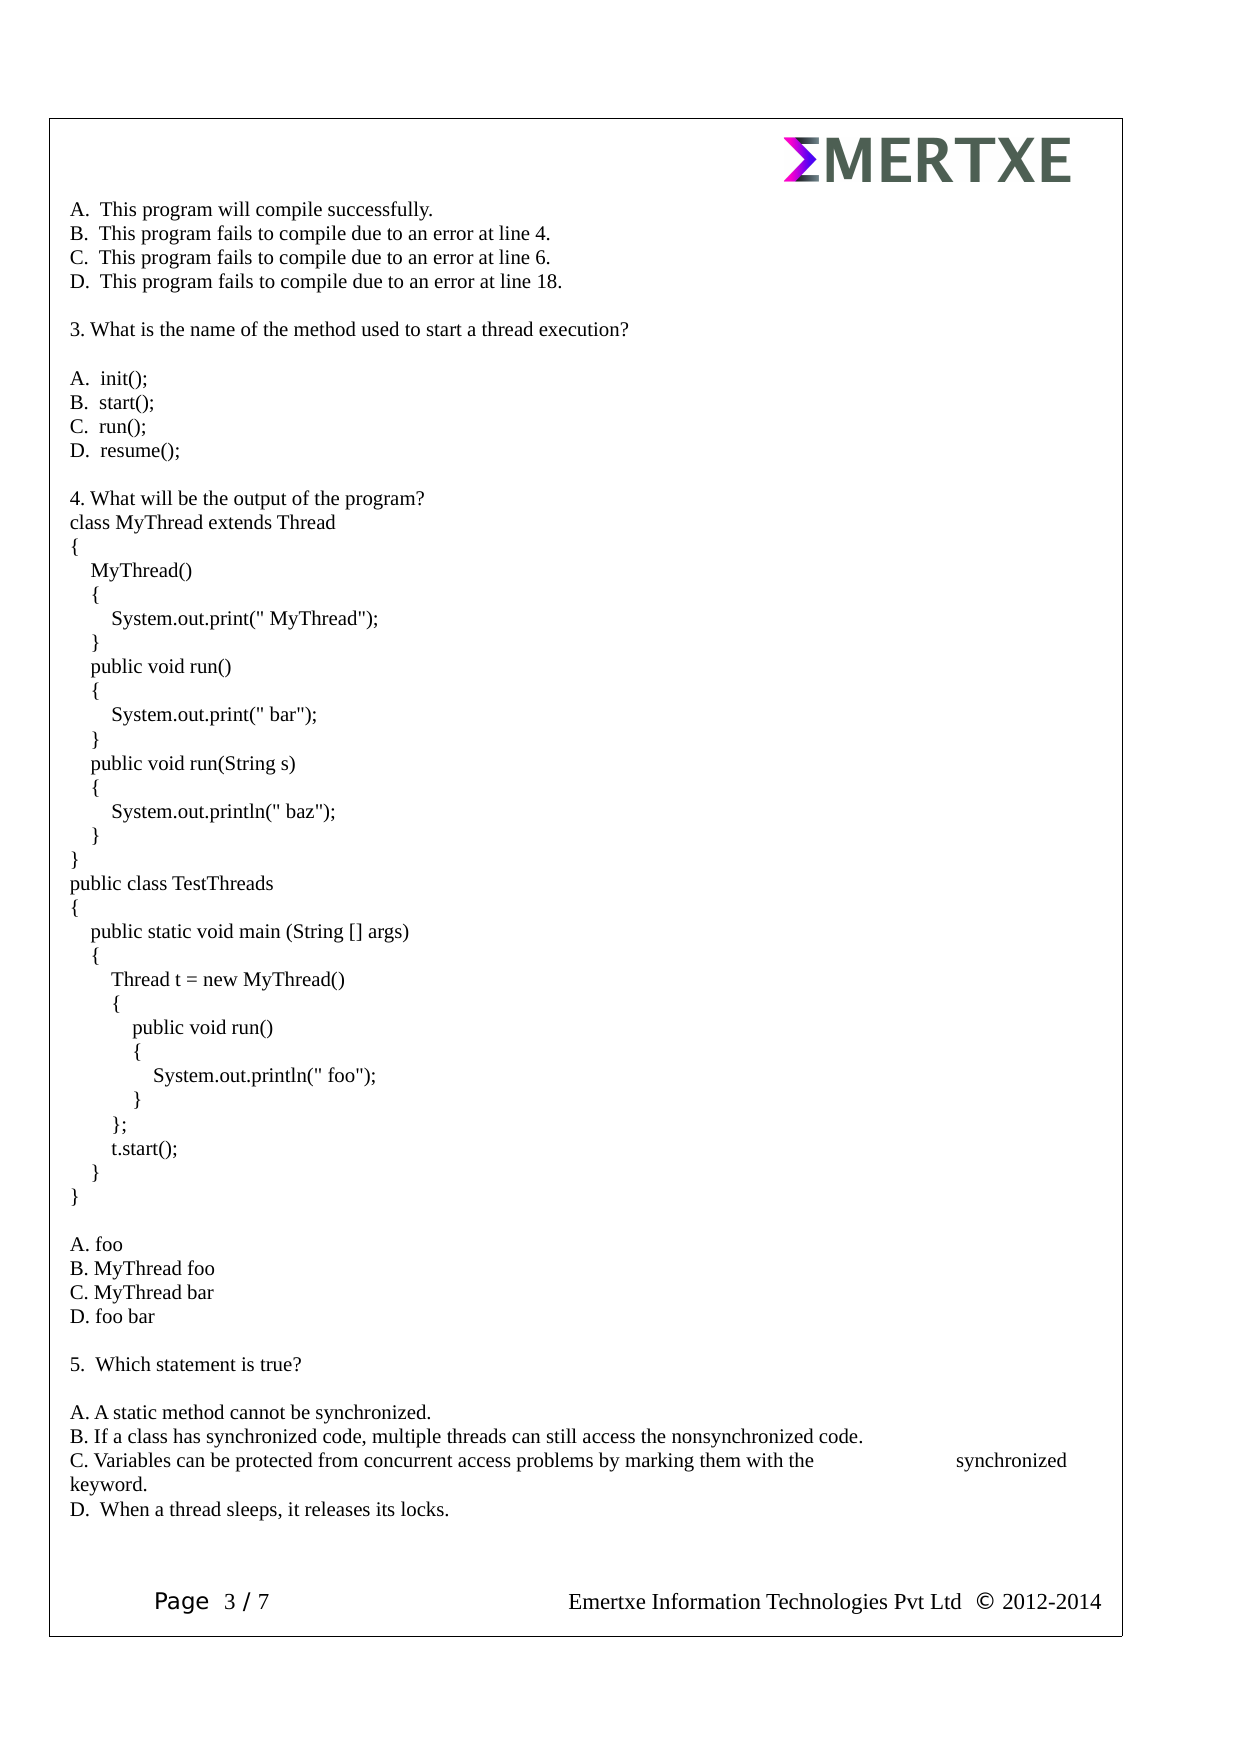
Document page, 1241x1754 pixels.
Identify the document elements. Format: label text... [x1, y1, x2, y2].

text C. run(); [69, 414, 1101, 438]
text B. start(); [69, 389, 1101, 414]
text } [69, 1184, 1101, 1208]
text C. This program fails to compile due to an error at line 6. [69, 245, 1101, 269]
text D. foo bar [69, 1304, 1101, 1328]
text A. init(); [69, 366, 1101, 389]
text MyThread() [69, 558, 1101, 582]
text 3. What is the name of the method used to start a thread execution? [69, 317, 1101, 341]
picture [783, 137, 1071, 182]
text } [69, 1159, 1101, 1184]
text System.out.println(" foo"); [69, 1063, 1101, 1087]
text B. MyThread foo [69, 1256, 1101, 1280]
text A. A static method cannot be synchronized. [69, 1400, 1101, 1424]
text public void run(String s) [69, 751, 1101, 774]
text 5. Which statement is true? [69, 1352, 1101, 1376]
text C. MyThread bar [69, 1280, 1101, 1304]
text public class TestThreads [69, 871, 1101, 895]
text Thread t = new MyThread() [69, 967, 1101, 991]
text D. This program fails to compile due to an error at line 18. [69, 269, 1101, 293]
text } [69, 726, 1101, 751]
text System.out.print(" MyThread"); [69, 606, 1101, 630]
text } [69, 823, 1101, 847]
text A. foo [69, 1232, 1101, 1256]
text { [69, 582, 1101, 606]
text { [69, 991, 1101, 1015]
text { [69, 774, 1101, 799]
text { [69, 678, 1101, 702]
text System.out.print(" bar"); [69, 702, 1101, 726]
text C. Variables can be protected from concurrent access problems by marking them with the synchronized keyword. [69, 1448, 1101, 1496]
text } [69, 847, 1101, 871]
text } [69, 630, 1101, 654]
text { [69, 943, 1101, 967]
text B. If a class has synchronized code, multiple threads can still access the nonsynchronized code. [69, 1424, 1101, 1448]
text public void run() [69, 654, 1101, 678]
text { [69, 1039, 1101, 1063]
text class MyThread extends Thread [69, 510, 1101, 534]
text t.start(); [69, 1136, 1101, 1159]
text public static void main (String [] args) [69, 919, 1101, 943]
text { [69, 534, 1101, 558]
text { [69, 895, 1101, 919]
text A. This program will compile successfully. [69, 197, 1101, 221]
text D. When a thread sleeps, it releases its locks. [69, 1496, 1101, 1521]
text 4. What will be the output of the program? [69, 486, 1101, 510]
text D. resume(); [69, 438, 1101, 462]
text }; [69, 1111, 1101, 1136]
text public void run() [69, 1015, 1101, 1039]
text System.out.println(" baz"); [69, 799, 1101, 823]
text } [69, 1087, 1101, 1111]
text B. This program fails to compile due to an error at line 4. [69, 221, 1101, 245]
